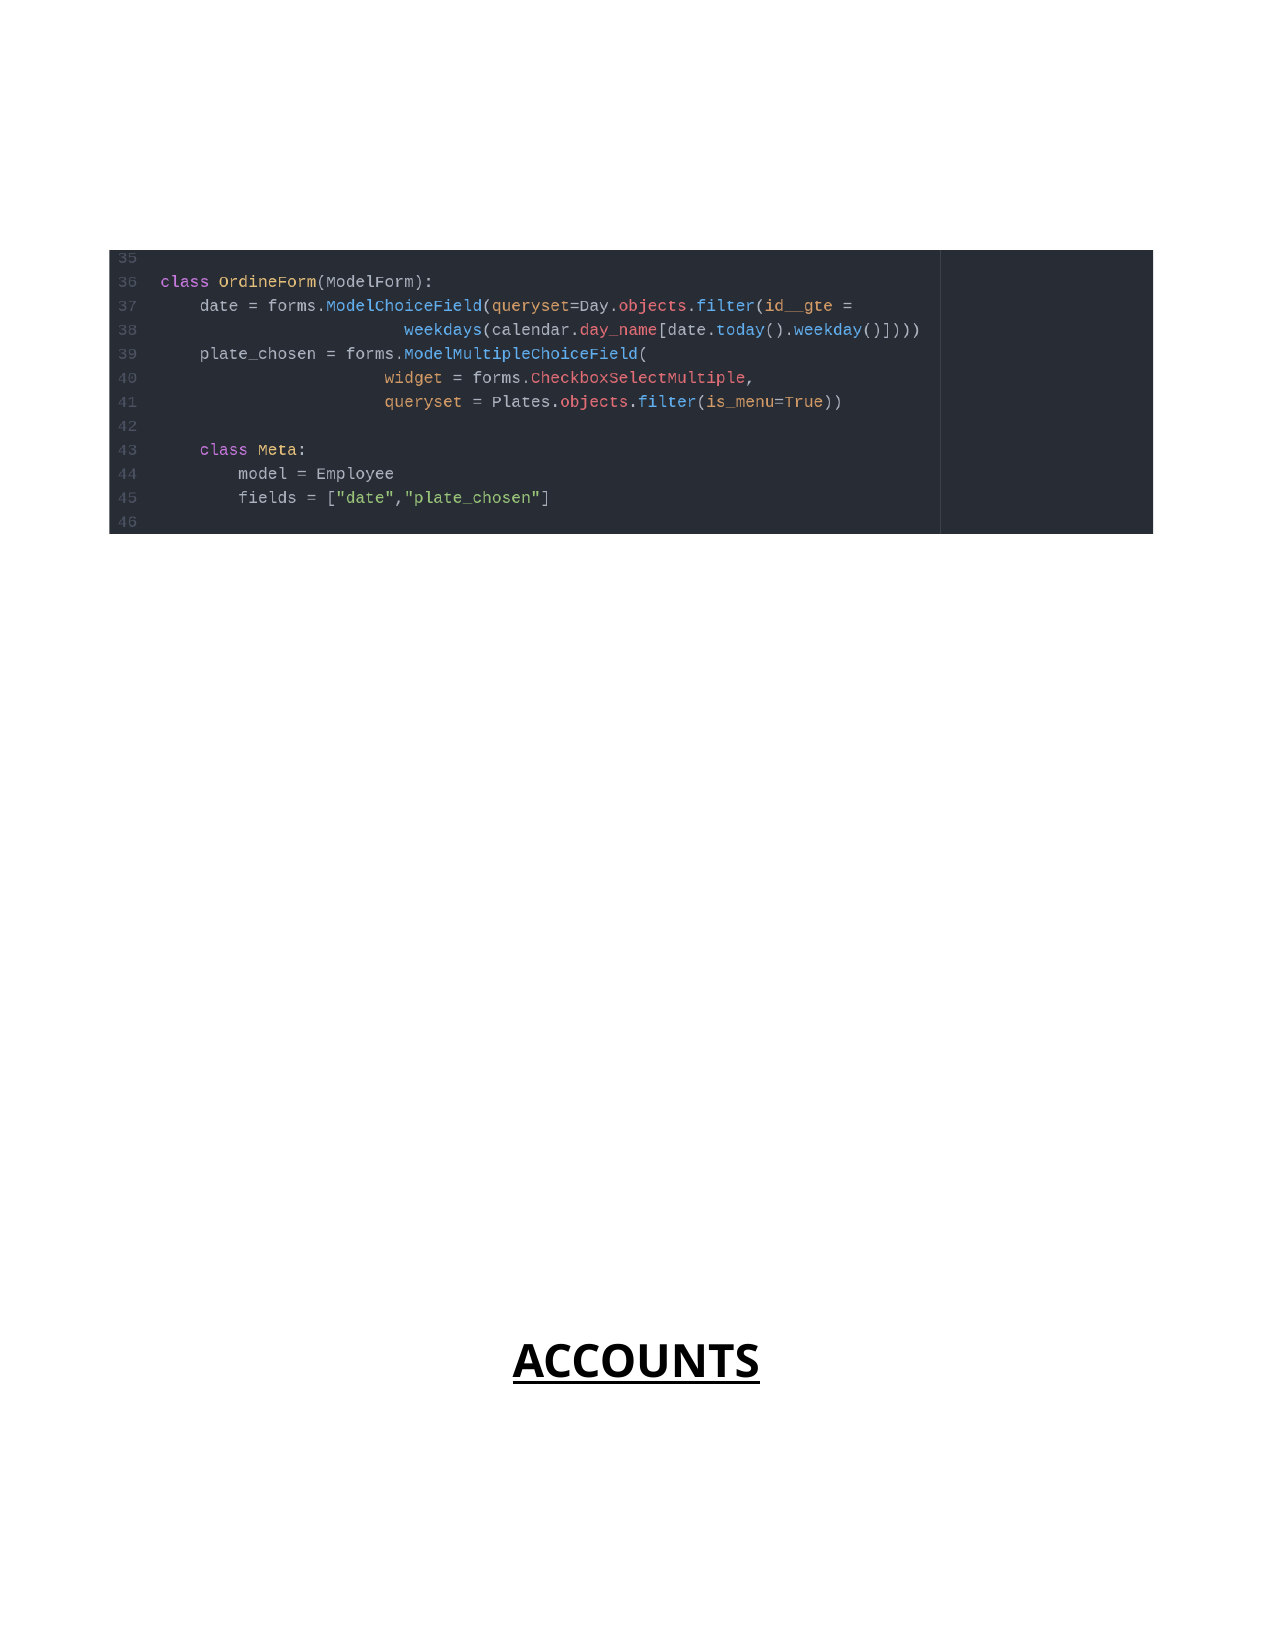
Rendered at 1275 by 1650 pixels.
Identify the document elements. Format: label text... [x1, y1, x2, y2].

text ACCOUNTS [114, 1328, 1158, 1391]
picture [109, 250, 1154, 534]
